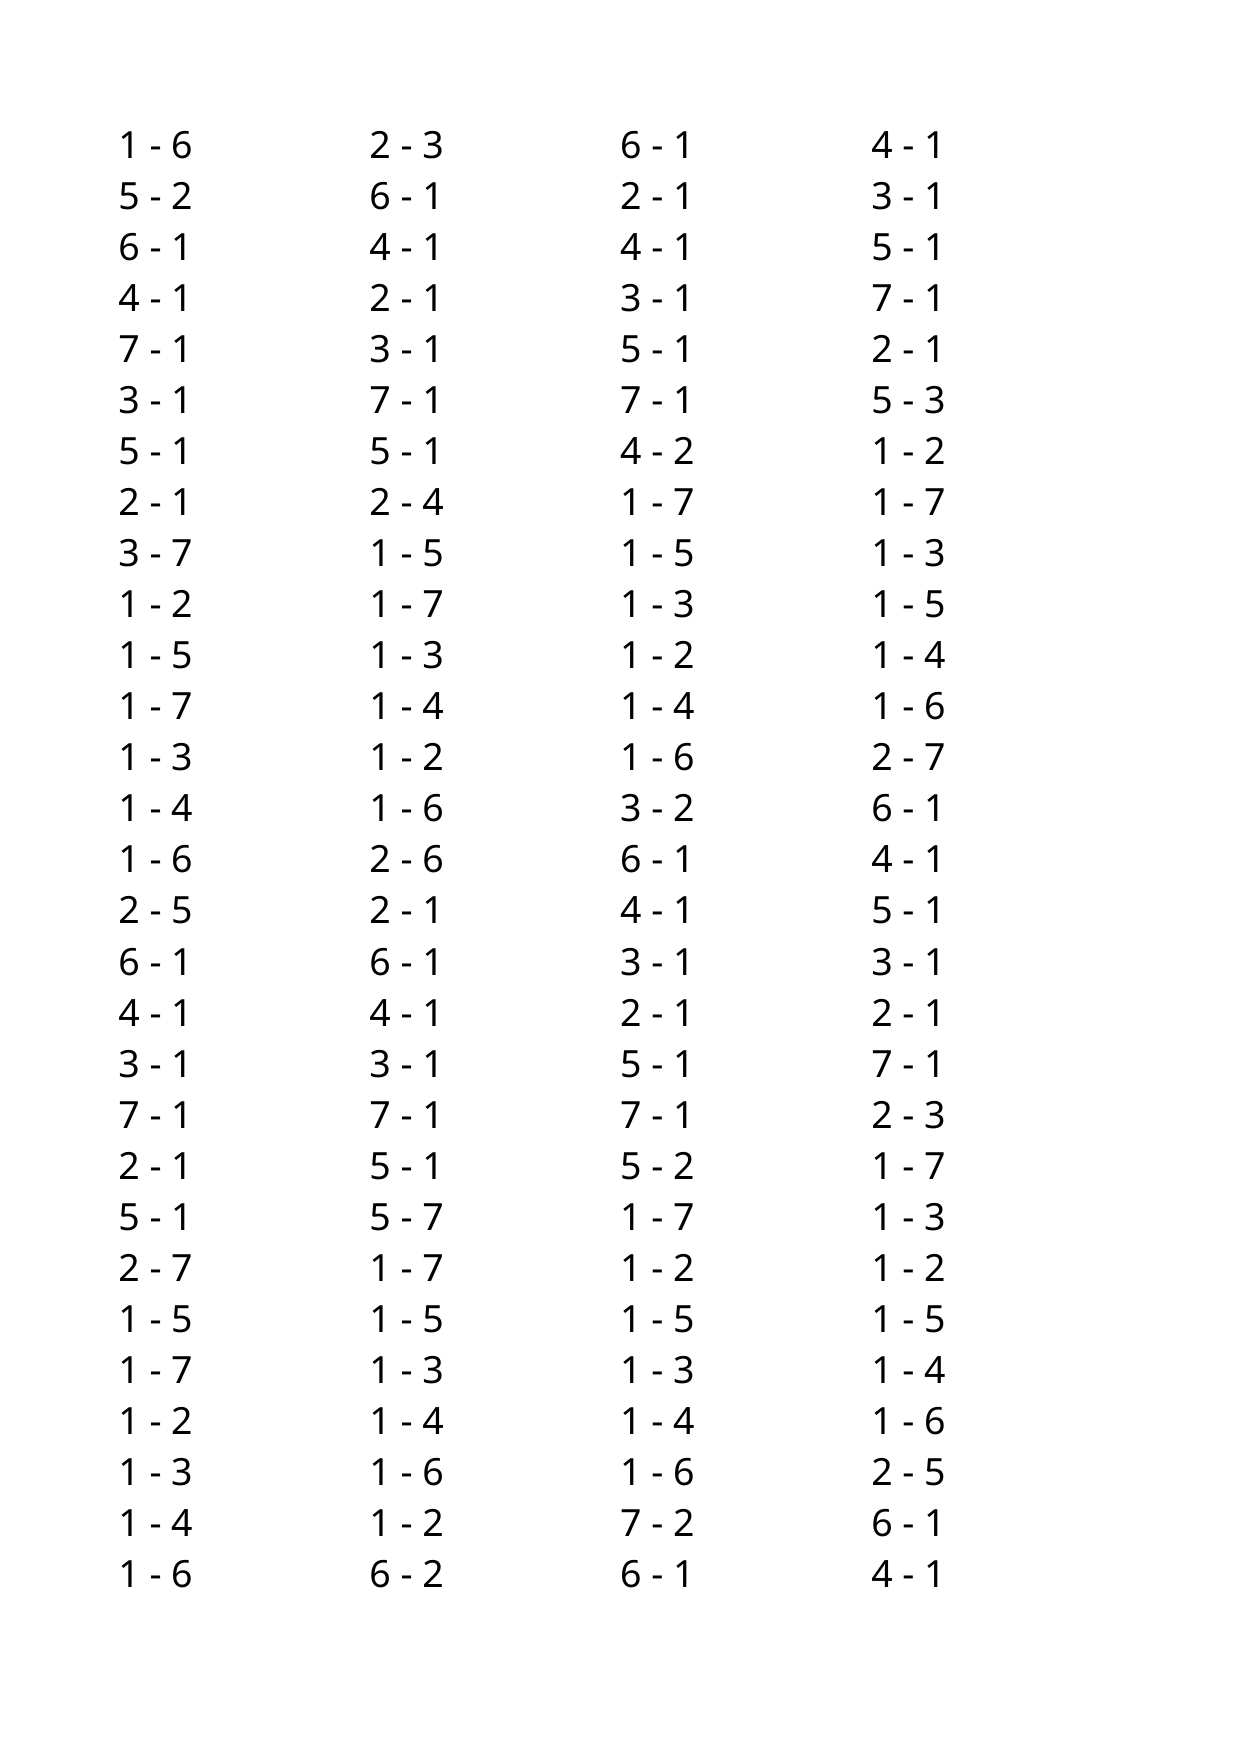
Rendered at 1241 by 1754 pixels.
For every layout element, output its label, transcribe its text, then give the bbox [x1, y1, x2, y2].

text 6 - 2 [369, 1547, 620, 1598]
text 1 - 5 [871, 577, 1122, 628]
text 1 - 6 [620, 731, 871, 782]
text 1 - 4 [118, 1496, 369, 1547]
text 1 - 6 [369, 1445, 620, 1496]
text 5 - 7 [369, 1190, 620, 1241]
text 3 - 1 [871, 935, 1122, 986]
text 1 - 7 [369, 1241, 620, 1292]
text 1 - 6 [369, 782, 620, 833]
text 1 - 2 [369, 731, 620, 782]
text 5 - 1 [369, 424, 620, 475]
text 1 - 6 [871, 1394, 1122, 1445]
text 1 - 4 [871, 628, 1122, 679]
text 3 - 1 [118, 373, 369, 424]
text 7 - 1 [871, 271, 1122, 322]
text 7 - 1 [369, 1088, 620, 1139]
text 2 - 6 [369, 833, 620, 884]
text 3 - 1 [620, 935, 871, 986]
text 5 - 1 [871, 220, 1122, 271]
text 1 - 3 [871, 526, 1122, 577]
text 3 - 1 [369, 322, 620, 373]
text 4 - 1 [871, 1547, 1122, 1598]
text 1 - 5 [369, 1292, 620, 1343]
text 1 - 3 [118, 1445, 369, 1496]
text 1 - 7 [118, 679, 369, 731]
text 3 - 1 [118, 1037, 369, 1088]
text 5 - 1 [620, 1037, 871, 1088]
text 6 - 1 [620, 1547, 871, 1598]
text 4 - 1 [118, 271, 369, 322]
text 6 - 1 [118, 220, 369, 271]
text 7 - 1 [118, 1088, 369, 1139]
text 1 - 2 [118, 577, 369, 628]
text 2 - 5 [871, 1445, 1122, 1496]
text 1 - 7 [871, 475, 1122, 526]
text 5 - 2 [118, 169, 369, 220]
text 1 - 3 [369, 628, 620, 679]
text 1 - 2 [620, 628, 871, 679]
text 2 - 1 [871, 986, 1122, 1037]
text 5 - 1 [871, 884, 1122, 935]
text 7 - 1 [118, 322, 369, 373]
text 1 - 6 [620, 1445, 871, 1496]
text 2 - 1 [369, 271, 620, 322]
text 5 - 1 [620, 322, 871, 373]
text 1 - 7 [871, 1139, 1122, 1190]
text 1 - 2 [871, 1241, 1122, 1292]
text 7 - 1 [871, 1037, 1122, 1088]
text 1 - 3 [620, 577, 871, 628]
text 1 - 2 [871, 424, 1122, 475]
text 2 - 3 [369, 118, 620, 169]
text 1 - 4 [369, 679, 620, 731]
text 1 - 5 [118, 1292, 369, 1343]
text 4 - 1 [620, 884, 871, 935]
text 1 - 4 [620, 679, 871, 731]
text 7 - 2 [620, 1496, 871, 1547]
text 1 - 5 [620, 526, 871, 577]
text 1 - 4 [118, 782, 369, 833]
text 1 - 5 [369, 526, 620, 577]
text 7 - 1 [620, 373, 871, 424]
text 2 - 7 [118, 1241, 369, 1292]
text 7 - 1 [620, 1088, 871, 1139]
text 2 - 1 [620, 169, 871, 220]
text 2 - 5 [118, 884, 369, 935]
text 2 - 1 [620, 986, 871, 1037]
text 2 - 1 [369, 884, 620, 935]
text 5 - 3 [871, 373, 1122, 424]
text 5 - 2 [620, 1139, 871, 1190]
text 1 - 4 [620, 1394, 871, 1445]
text 2 - 3 [871, 1088, 1122, 1139]
text 1 - 5 [871, 1292, 1122, 1343]
text 1 - 4 [871, 1343, 1122, 1394]
text 1 - 7 [620, 475, 871, 526]
text 3 - 1 [620, 271, 871, 322]
text 4 - 1 [369, 986, 620, 1037]
text 1 - 3 [871, 1190, 1122, 1241]
text 6 - 1 [369, 935, 620, 986]
text 1 - 7 [118, 1343, 369, 1394]
text 1 - 6 [118, 1547, 369, 1598]
text 1 - 3 [369, 1343, 620, 1394]
text 2 - 1 [871, 322, 1122, 373]
text 2 - 1 [118, 475, 369, 526]
text 1 - 3 [118, 731, 369, 782]
text 1 - 4 [369, 1394, 620, 1445]
text 1 - 7 [369, 577, 620, 628]
text 6 - 1 [620, 118, 871, 169]
text 3 - 1 [369, 1037, 620, 1088]
text 4 - 1 [871, 833, 1122, 884]
text 1 - 2 [118, 1394, 369, 1445]
text 1 - 6 [118, 833, 369, 884]
text 1 - 3 [620, 1343, 871, 1394]
text 6 - 1 [871, 1496, 1122, 1547]
text 4 - 2 [620, 424, 871, 475]
text 4 - 1 [620, 220, 871, 271]
text 2 - 7 [871, 731, 1122, 782]
text 1 - 6 [118, 118, 369, 169]
text 4 - 1 [871, 118, 1122, 169]
text 6 - 1 [620, 833, 871, 884]
text 3 - 2 [620, 782, 871, 833]
text 7 - 1 [369, 373, 620, 424]
text 1 - 6 [871, 679, 1122, 731]
text 4 - 1 [118, 986, 369, 1037]
text 2 - 1 [118, 1139, 369, 1190]
text 3 - 1 [871, 169, 1122, 220]
text 6 - 1 [871, 782, 1122, 833]
text 1 - 7 [620, 1190, 871, 1241]
text 5 - 1 [369, 1139, 620, 1190]
text 3 - 7 [118, 526, 369, 577]
text 5 - 1 [118, 1190, 369, 1241]
text 1 - 5 [118, 628, 369, 679]
text 1 - 2 [369, 1496, 620, 1547]
text 6 - 1 [369, 169, 620, 220]
text 2 - 4 [369, 475, 620, 526]
text 4 - 1 [369, 220, 620, 271]
text 1 - 5 [620, 1292, 871, 1343]
text 5 - 1 [118, 424, 369, 475]
text 6 - 1 [118, 935, 369, 986]
text 1 - 2 [620, 1241, 871, 1292]
